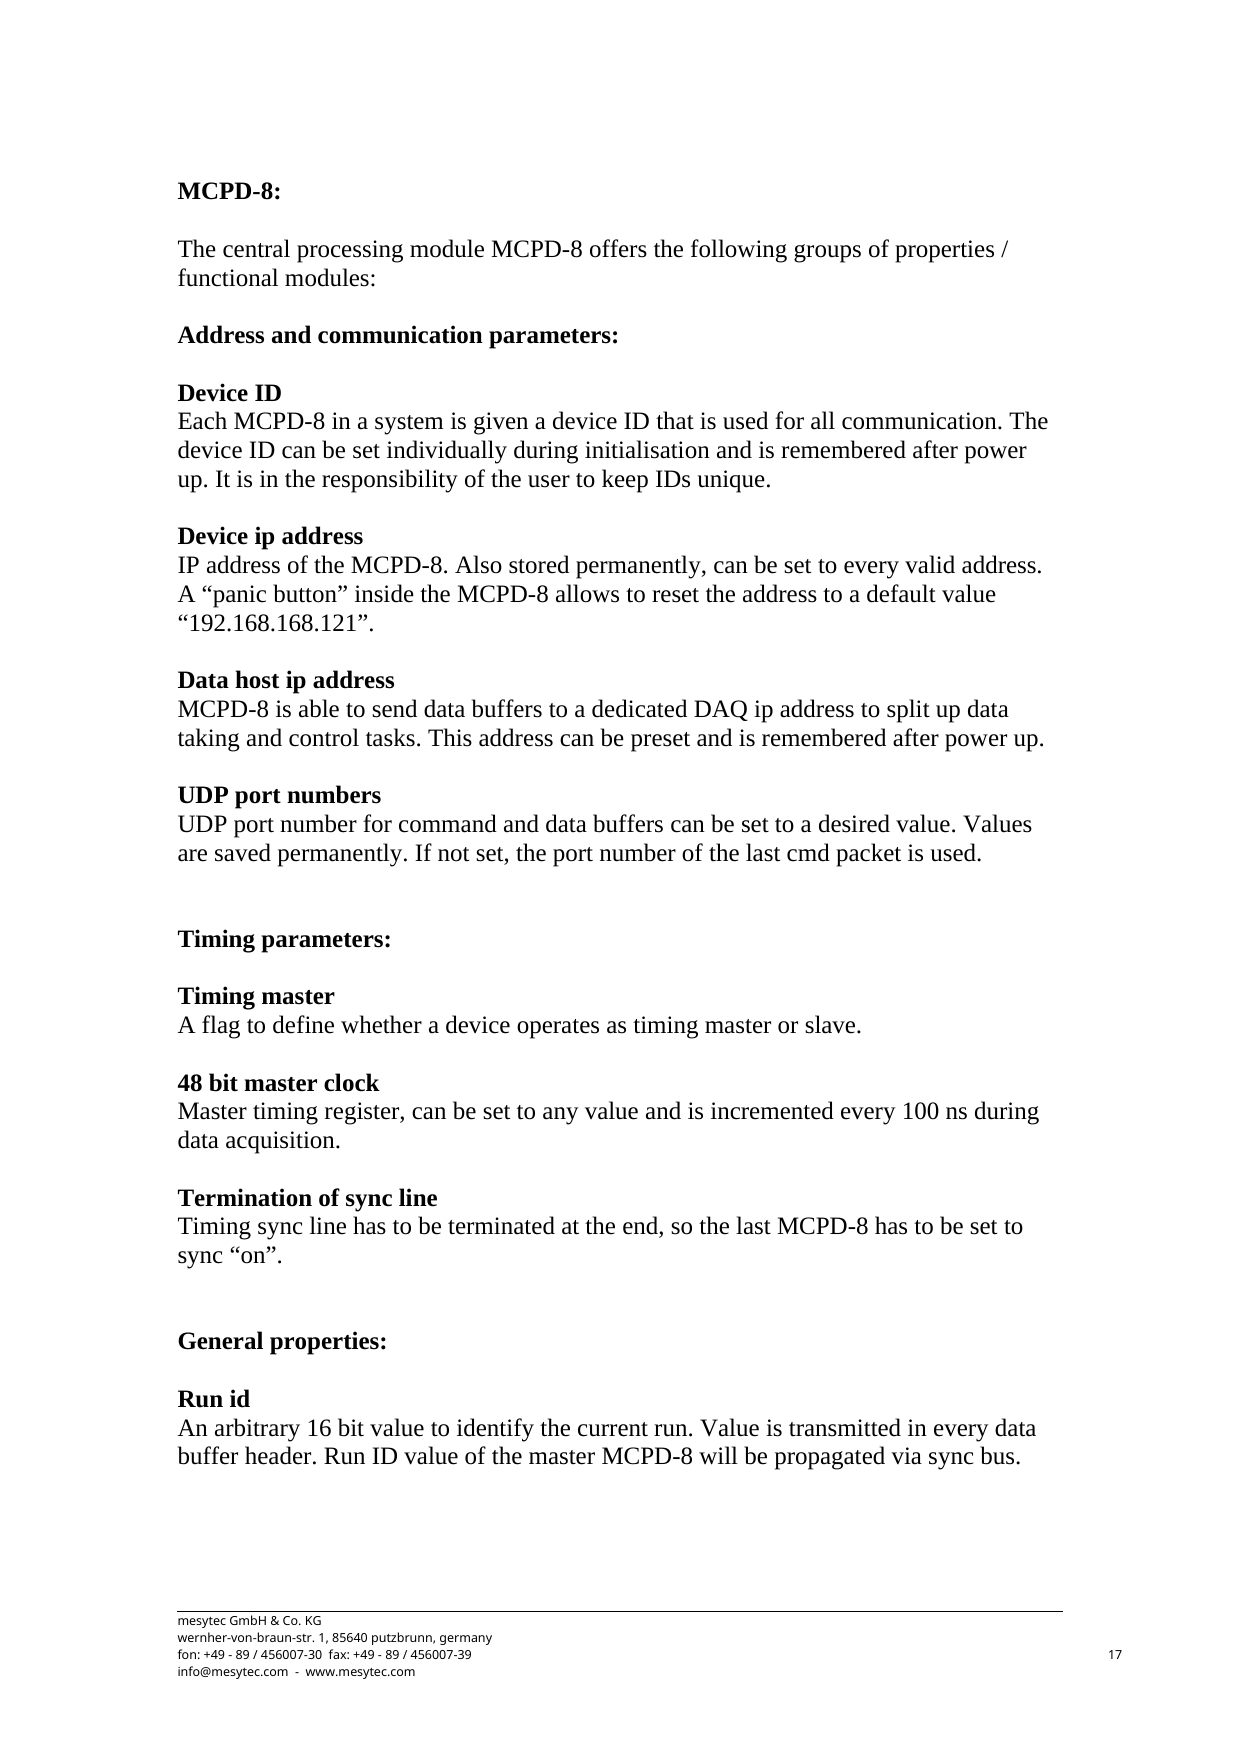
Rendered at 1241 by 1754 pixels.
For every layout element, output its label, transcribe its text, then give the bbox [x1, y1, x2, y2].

text Timing master [177, 981, 1063, 1010]
text Timing sync line has to be terminated at the end, so the last MCPD-8 has to be set to sync “on”. [177, 1211, 1063, 1269]
text UDP port number for command and data buffers can be set to a desired value. Values are saved permanently. If not set, the port number of the last cmd packet is used. [177, 809, 1063, 866]
text The central processing module MCPD-8 offers the following groups of properties / functional modules: [177, 234, 1063, 291]
text Each MCPD-8 in a system is given a device ID that is used for all communication. The device ID can be set individually during initialisation and is remembered after power up. It is in the responsibility of the user to keep IDs unique. [177, 406, 1063, 493]
subtitle General properties: [177, 1326, 1063, 1355]
text Device ID [177, 378, 1063, 406]
text A “panic button” inside the MCPD-8 allows to reset the address to a default value “192.168.168.121”. [177, 579, 1063, 636]
subtitle Timing parameters: [177, 924, 1063, 953]
text A flag to define whether a device operates as timing master or slave. [177, 1010, 1063, 1039]
text IP address of the MCPD-8. Also stored permanently, can be set to every valid address. [177, 550, 1063, 579]
text Master timing register, can be set to any value and is incremented every 100 ns during data acquisition. [177, 1096, 1063, 1154]
text Data host ip address [177, 665, 1063, 694]
subtitle MCPD-8: [177, 176, 1063, 205]
text 48 bit master clock [177, 1068, 1063, 1096]
subtitle Address and communication parameters: [177, 320, 1063, 349]
text An arbitrary 16 bit value to identify the current run. Value is transmitted in every data buffer header. Run ID value of the master MCPD-8 will be propagated via sync bus. [177, 1413, 1063, 1470]
text Termination of sync line [177, 1183, 1063, 1211]
text UDP port numbers [177, 780, 1063, 809]
text MCPD-8 is able to send data buffers to a dedicated DAQ ip address to split up data taking and control tasks. This address can be preset and is remembered after power up. [177, 694, 1063, 751]
text Device ip address [177, 521, 1063, 550]
text Run id [177, 1384, 1063, 1413]
